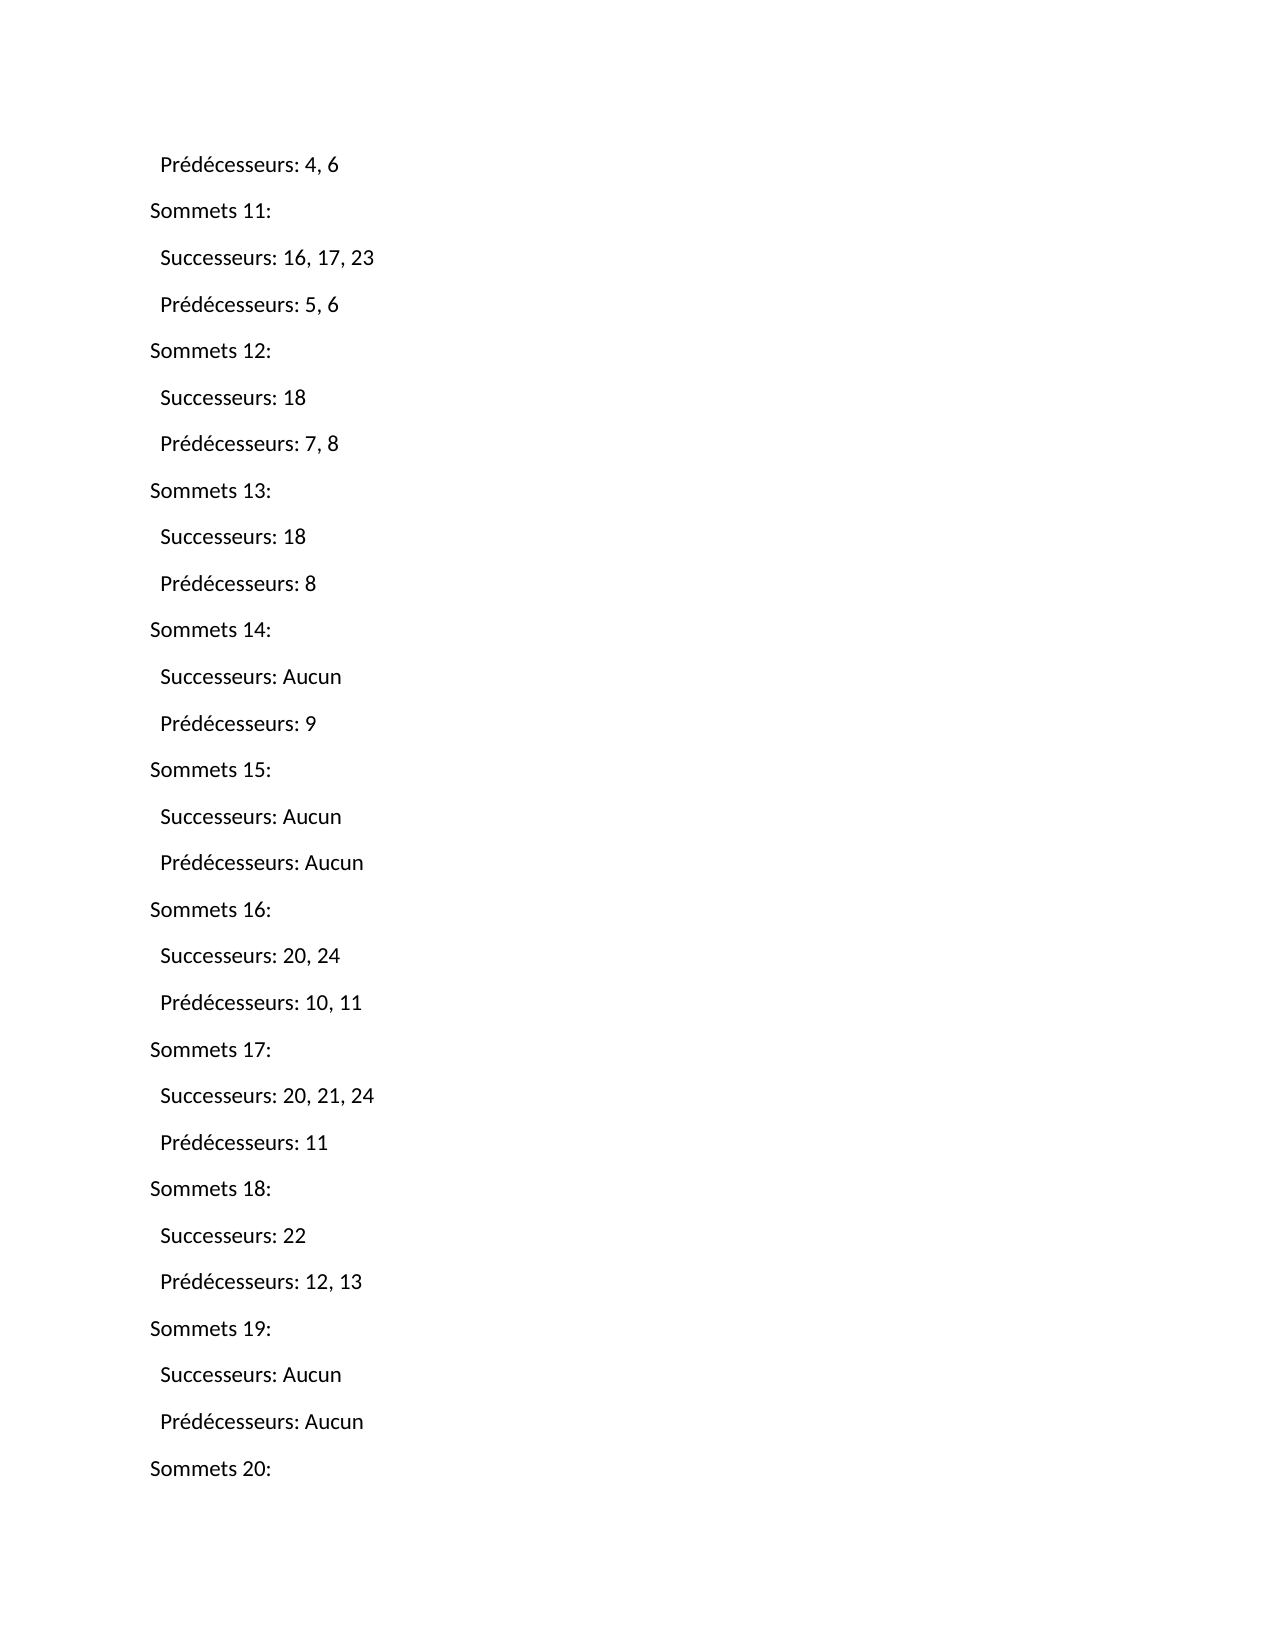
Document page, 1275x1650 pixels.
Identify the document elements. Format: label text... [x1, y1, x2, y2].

text Prédécesseurs: 5, 6 [150, 290, 1125, 318]
text Successeurs: 16, 17, 23 [150, 243, 1125, 271]
text Sommets 11: [150, 197, 1125, 224]
text Sommets 13: [150, 476, 1125, 504]
text Sommets 15: [150, 755, 1125, 783]
text Prédécesseurs: 10, 11 [150, 988, 1125, 1016]
text Successeurs: 20, 21, 24 [150, 1081, 1125, 1109]
text Successeurs: 22 [150, 1221, 1125, 1249]
text Successeurs: 20, 24 [150, 942, 1125, 969]
text Successeurs: Aucun [150, 662, 1125, 690]
text Prédécesseurs: 9 [150, 709, 1125, 737]
text Sommets 12: [150, 336, 1125, 364]
text Prédécesseurs: 11 [150, 1128, 1125, 1156]
text Prédécesseurs: 8 [150, 569, 1125, 597]
text Sommets 16: [150, 895, 1125, 923]
text Sommets 18: [150, 1174, 1125, 1202]
text Prédécesseurs: Aucun [150, 1407, 1125, 1435]
text Sommets 19: [150, 1314, 1125, 1342]
text Successeurs: 18 [150, 522, 1125, 551]
text Prédécesseurs: 12, 13 [150, 1267, 1125, 1296]
text Sommets 20: [150, 1454, 1125, 1482]
text Sommets 14: [150, 616, 1125, 644]
text Sommets 17: [150, 1035, 1125, 1063]
text Prédécesseurs: Aucun [150, 848, 1125, 876]
text Successeurs: Aucun [150, 802, 1125, 830]
text Prédécesseurs: 4, 6 [150, 150, 1125, 178]
text Successeurs: 18 [150, 383, 1125, 411]
text Successeurs: Aucun [150, 1361, 1125, 1389]
text Prédécesseurs: 7, 8 [150, 429, 1125, 457]
